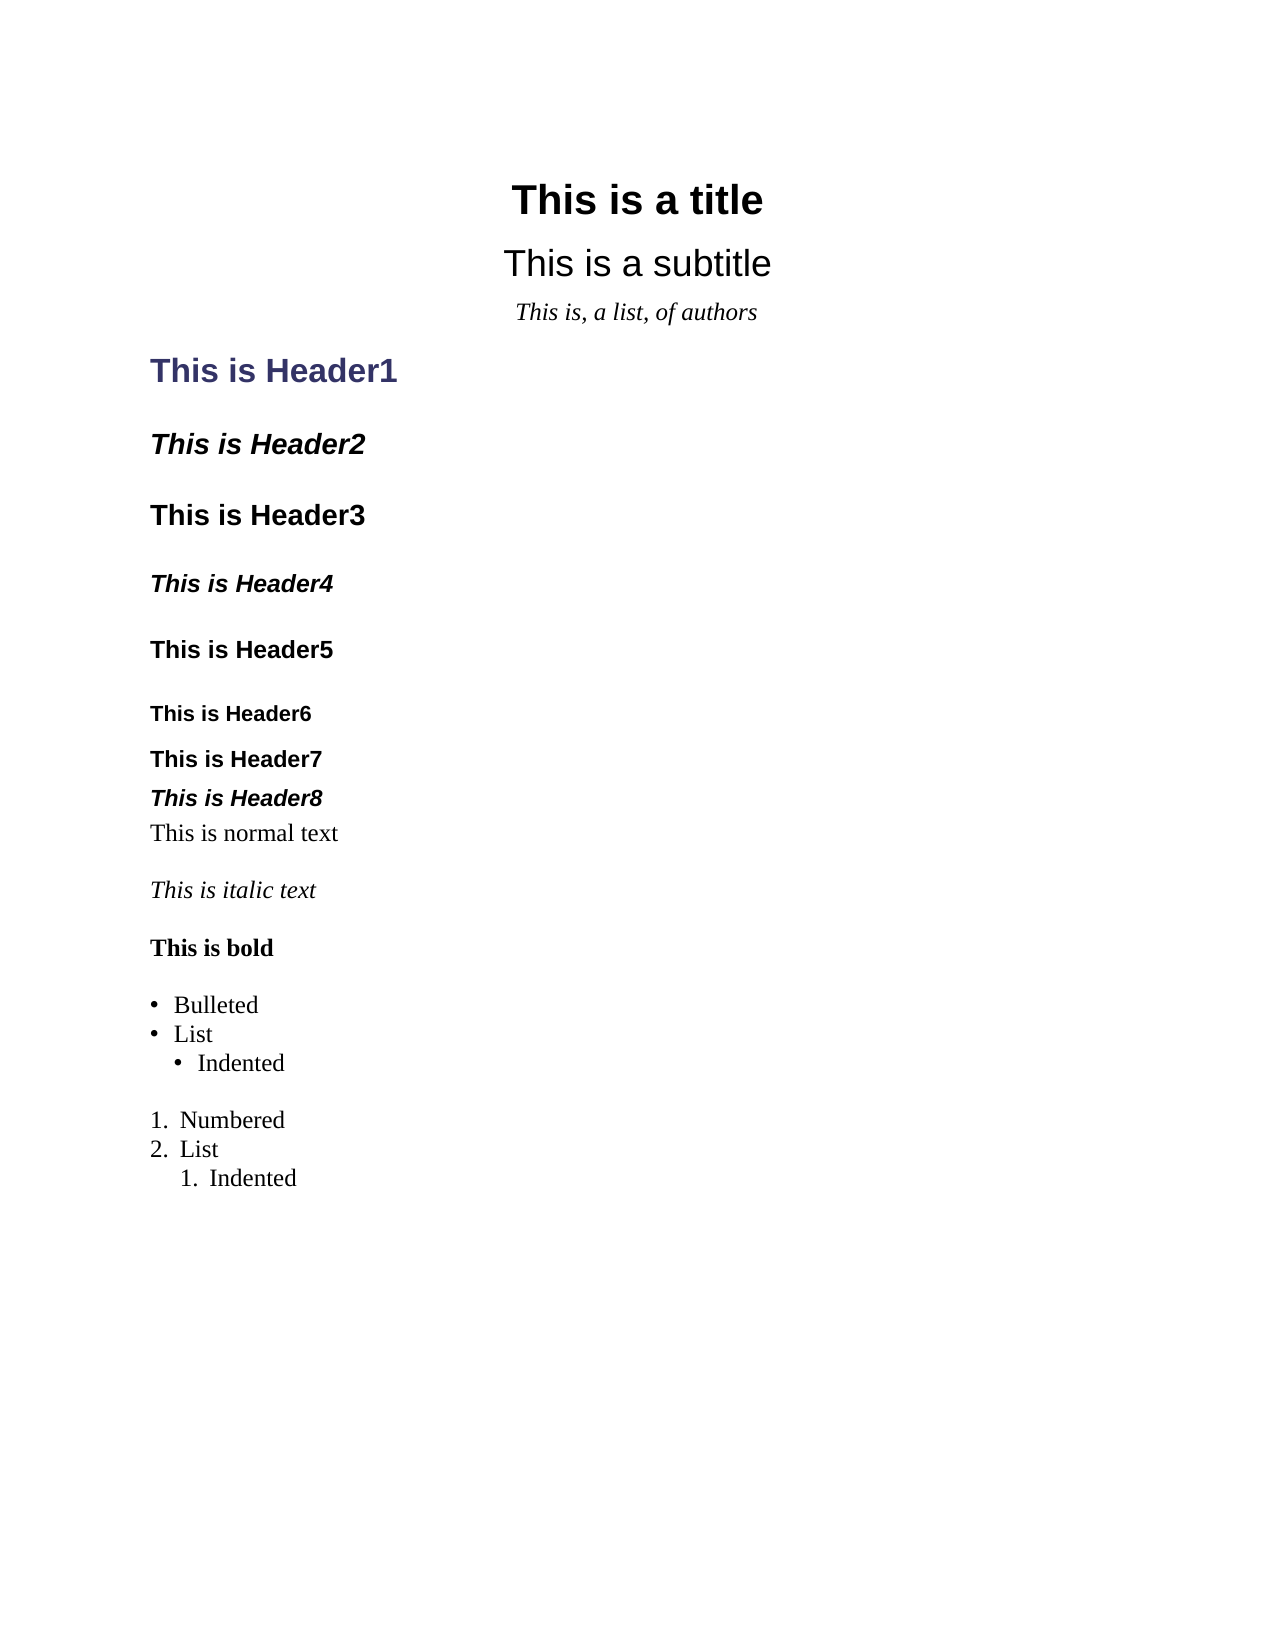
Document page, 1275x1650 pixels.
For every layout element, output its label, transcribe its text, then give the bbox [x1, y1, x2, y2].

text This is italic text [150, 875, 1125, 904]
list Indented [174, 1048, 1125, 1076]
subtitle This is Header2 [150, 427, 1125, 461]
subtitle This is Header7 [150, 745, 1125, 772]
list Numbered [150, 1105, 1125, 1134]
subtitle This is Header8 [150, 784, 1125, 811]
subtitle This is Header1 [150, 351, 1125, 390]
text This is, a list, of authors [150, 297, 1125, 326]
title This is a title [150, 175, 1125, 223]
subtitle This is Header6 [150, 701, 1125, 727]
list Indented [179, 1163, 1125, 1191]
list List [150, 1134, 1125, 1163]
subtitle This is Header5 [150, 635, 1125, 664]
subtitle This is Header4 [150, 569, 1125, 598]
text This is normal text [150, 818, 1125, 846]
subtitle This is a subtitle [150, 242, 1125, 285]
list Bulleted [150, 990, 1125, 1019]
subtitle This is Header3 [150, 498, 1125, 532]
list List [150, 1019, 1125, 1048]
text This is bold [150, 933, 1125, 961]
